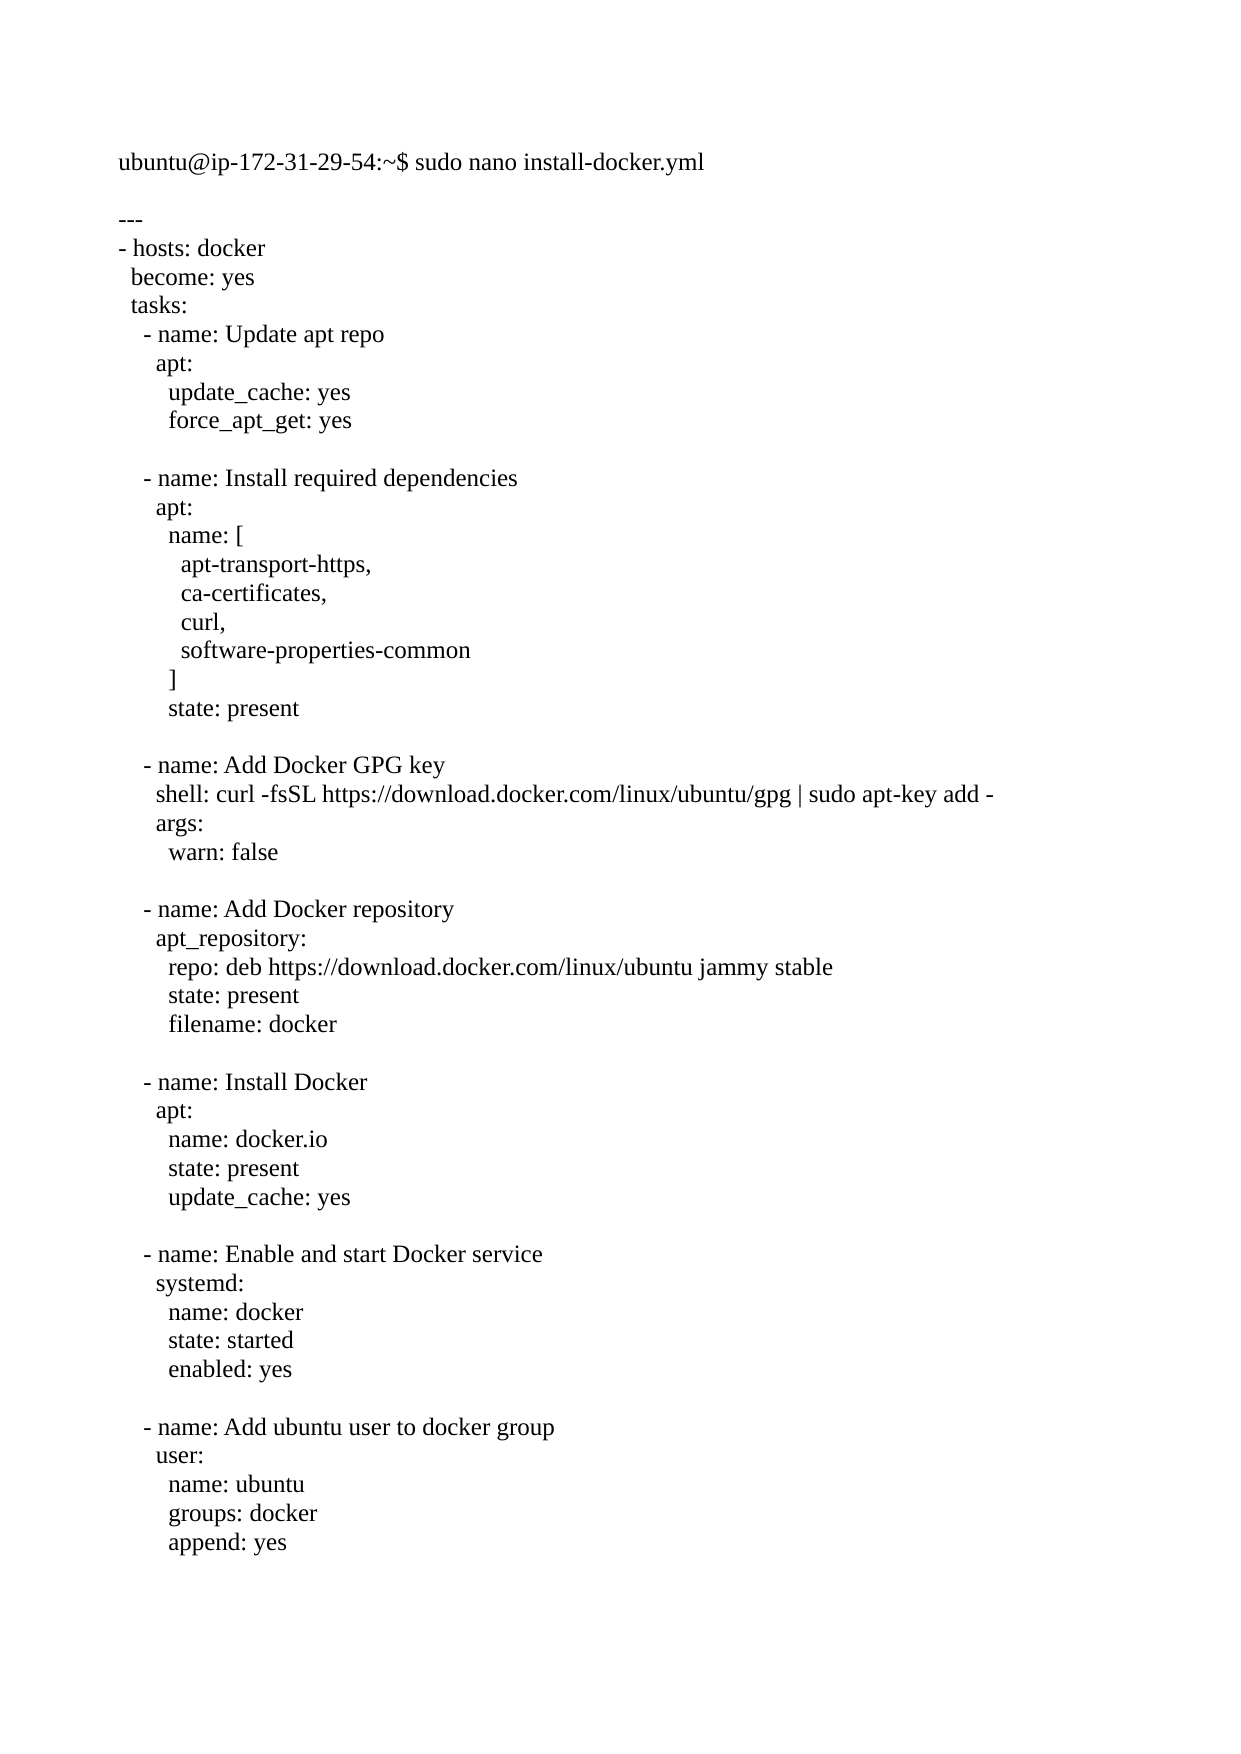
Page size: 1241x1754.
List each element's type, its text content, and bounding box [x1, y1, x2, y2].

text become: yes [118, 262, 1122, 291]
text apt: [118, 348, 1122, 377]
text update_cache: yes [118, 377, 1122, 406]
text ca-certificates, [118, 578, 1122, 607]
text tasks: [118, 291, 1122, 319]
text - name: Add Docker repository [118, 894, 1122, 923]
text - name: Enable and start Docker service [118, 1239, 1122, 1268]
text update_cache: yes [118, 1182, 1122, 1211]
text software-properties-common [118, 636, 1122, 664]
text curl, [118, 607, 1122, 636]
text - name: Add ubuntu user to docker group [118, 1412, 1122, 1441]
text user: [118, 1441, 1122, 1469]
text state: started [118, 1326, 1122, 1354]
text name: ubuntu [118, 1469, 1122, 1498]
text shell: curl -fsSL https://download.docker.com/linux/ubuntu/gpg | sudo apt-key add - [118, 779, 1122, 808]
text groups: docker [118, 1498, 1122, 1527]
text - name: Add Docker GPG key [118, 751, 1122, 779]
text args: [118, 808, 1122, 837]
text ] [118, 664, 1122, 693]
text warn: false [118, 837, 1122, 866]
text force_apt_get: yes [118, 406, 1122, 434]
text - name: Update apt repo [118, 319, 1122, 348]
text - hosts: docker [118, 233, 1122, 262]
text apt: [118, 492, 1122, 521]
text --- [118, 204, 1122, 233]
text filename: docker [118, 1009, 1122, 1038]
text state: present [118, 693, 1122, 722]
text apt: [118, 1096, 1122, 1124]
text repo: deb https://download.docker.com/linux/ubuntu jammy stable [118, 952, 1122, 981]
text enabled: yes [118, 1354, 1122, 1383]
text - name: Install Docker [118, 1067, 1122, 1096]
text name: docker.io [118, 1124, 1122, 1153]
text apt-transport-https, [118, 549, 1122, 578]
text apt_repository: [118, 923, 1122, 952]
text name: [ [118, 521, 1122, 549]
text name: docker [118, 1297, 1122, 1326]
text ubuntu@ip-172-31-29-54:~$ sudo nano install-docker.yml [118, 147, 1122, 176]
text append: yes [118, 1527, 1122, 1556]
text systemd: [118, 1268, 1122, 1297]
text - name: Install required dependencies [118, 463, 1122, 492]
text state: present [118, 1153, 1122, 1182]
text state: present [118, 981, 1122, 1009]
